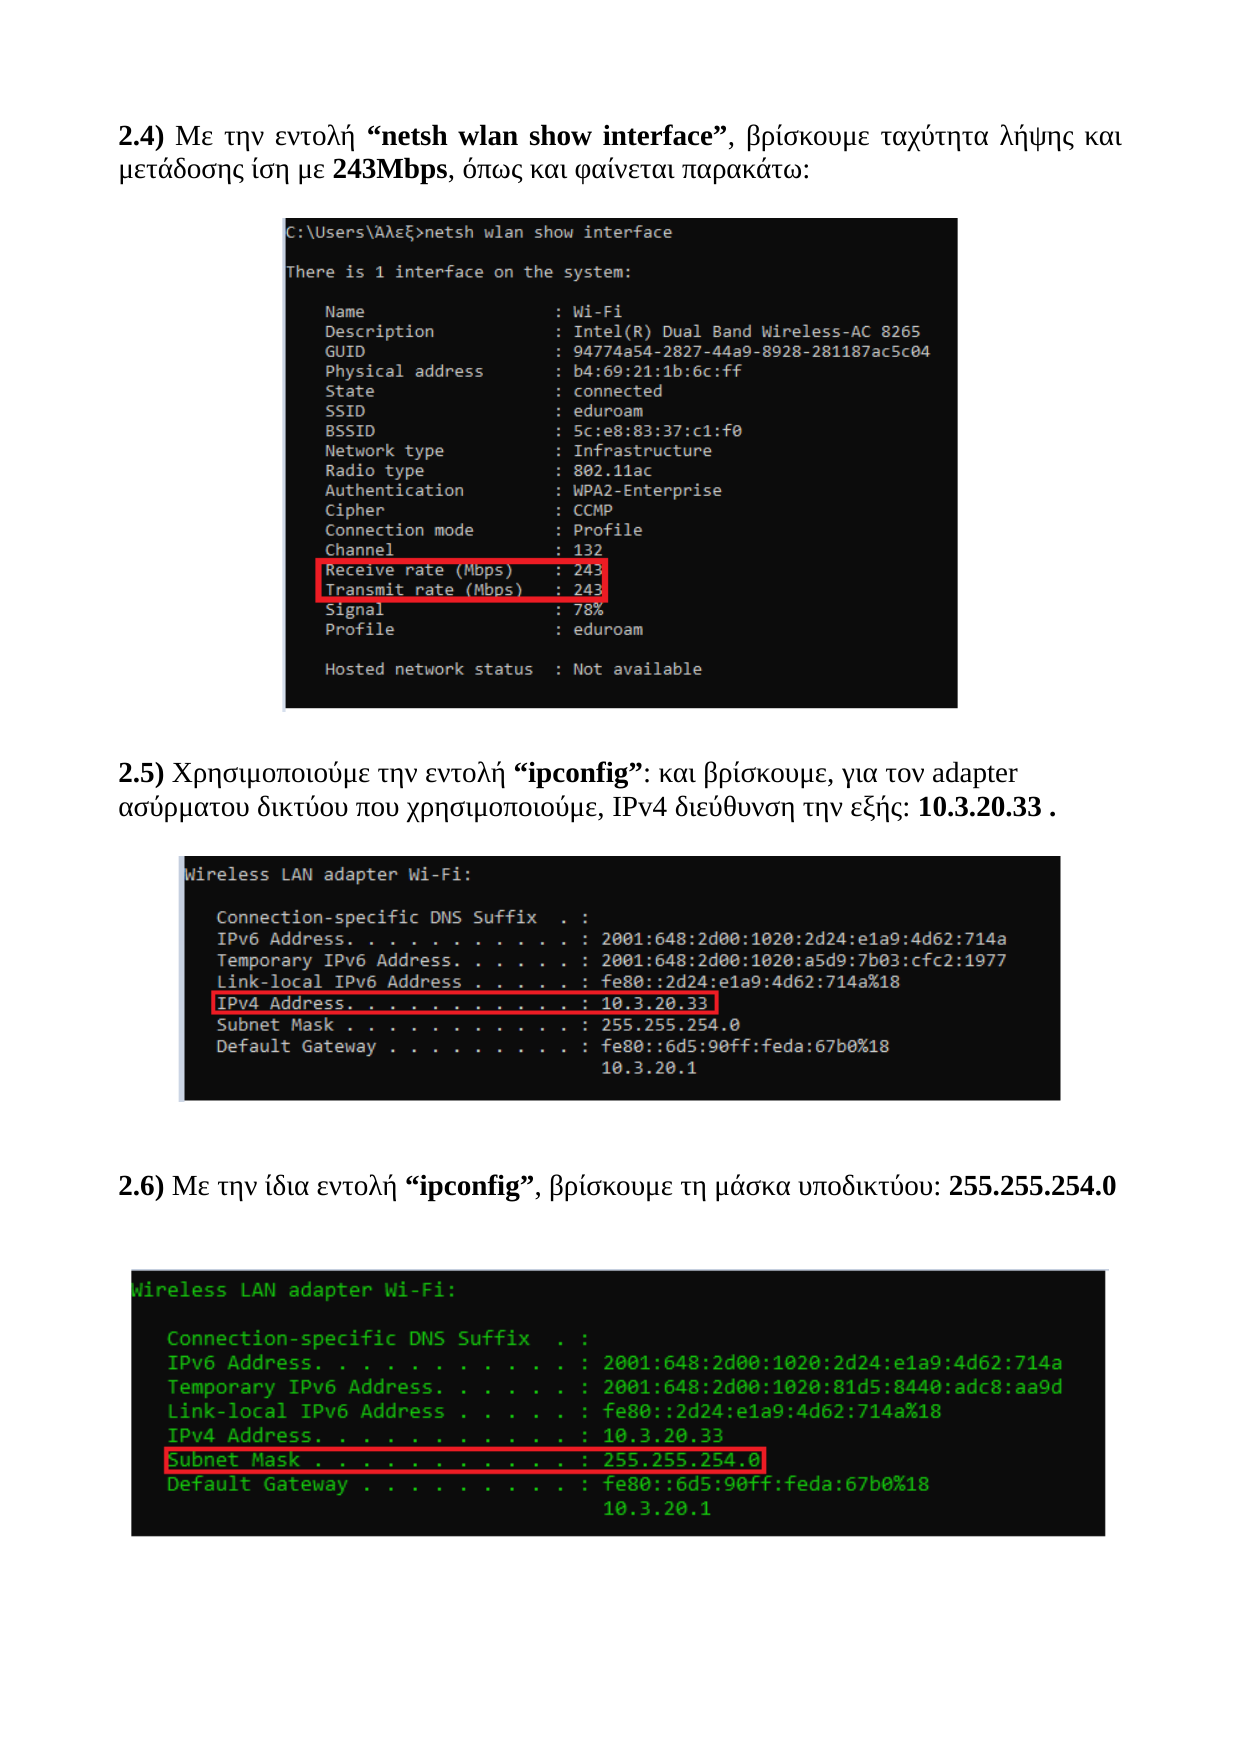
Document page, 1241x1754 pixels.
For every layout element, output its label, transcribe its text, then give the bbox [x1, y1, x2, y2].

text 2.5) Χρησιμοποιούμε την εντολή “ipconfig”: και βρίσκουμε, για τον adapter ασύρματου δικτύου που χρησιμοποιούμε, IPv4 διεύθυνση την εξής: 10.3.20.33 . [118, 755, 1122, 822]
text 2.4) Με την εντολή “netsh wlan show interface”, βρίσκουμε ταχύτητα λήψης και μετάδοσης ίση με 243Mbps, όπως και φαίνεται παρακάτω: [118, 118, 1122, 185]
picture [131, 1269, 1109, 1541]
picture [178, 856, 1062, 1102]
picture [282, 218, 958, 712]
text 2.6) Με την ίδια εντολή “ipconfig”, βρίσκουμε τη μάσκα υποδικτύου: 255.255.254.0 [118, 1168, 1122, 1202]
